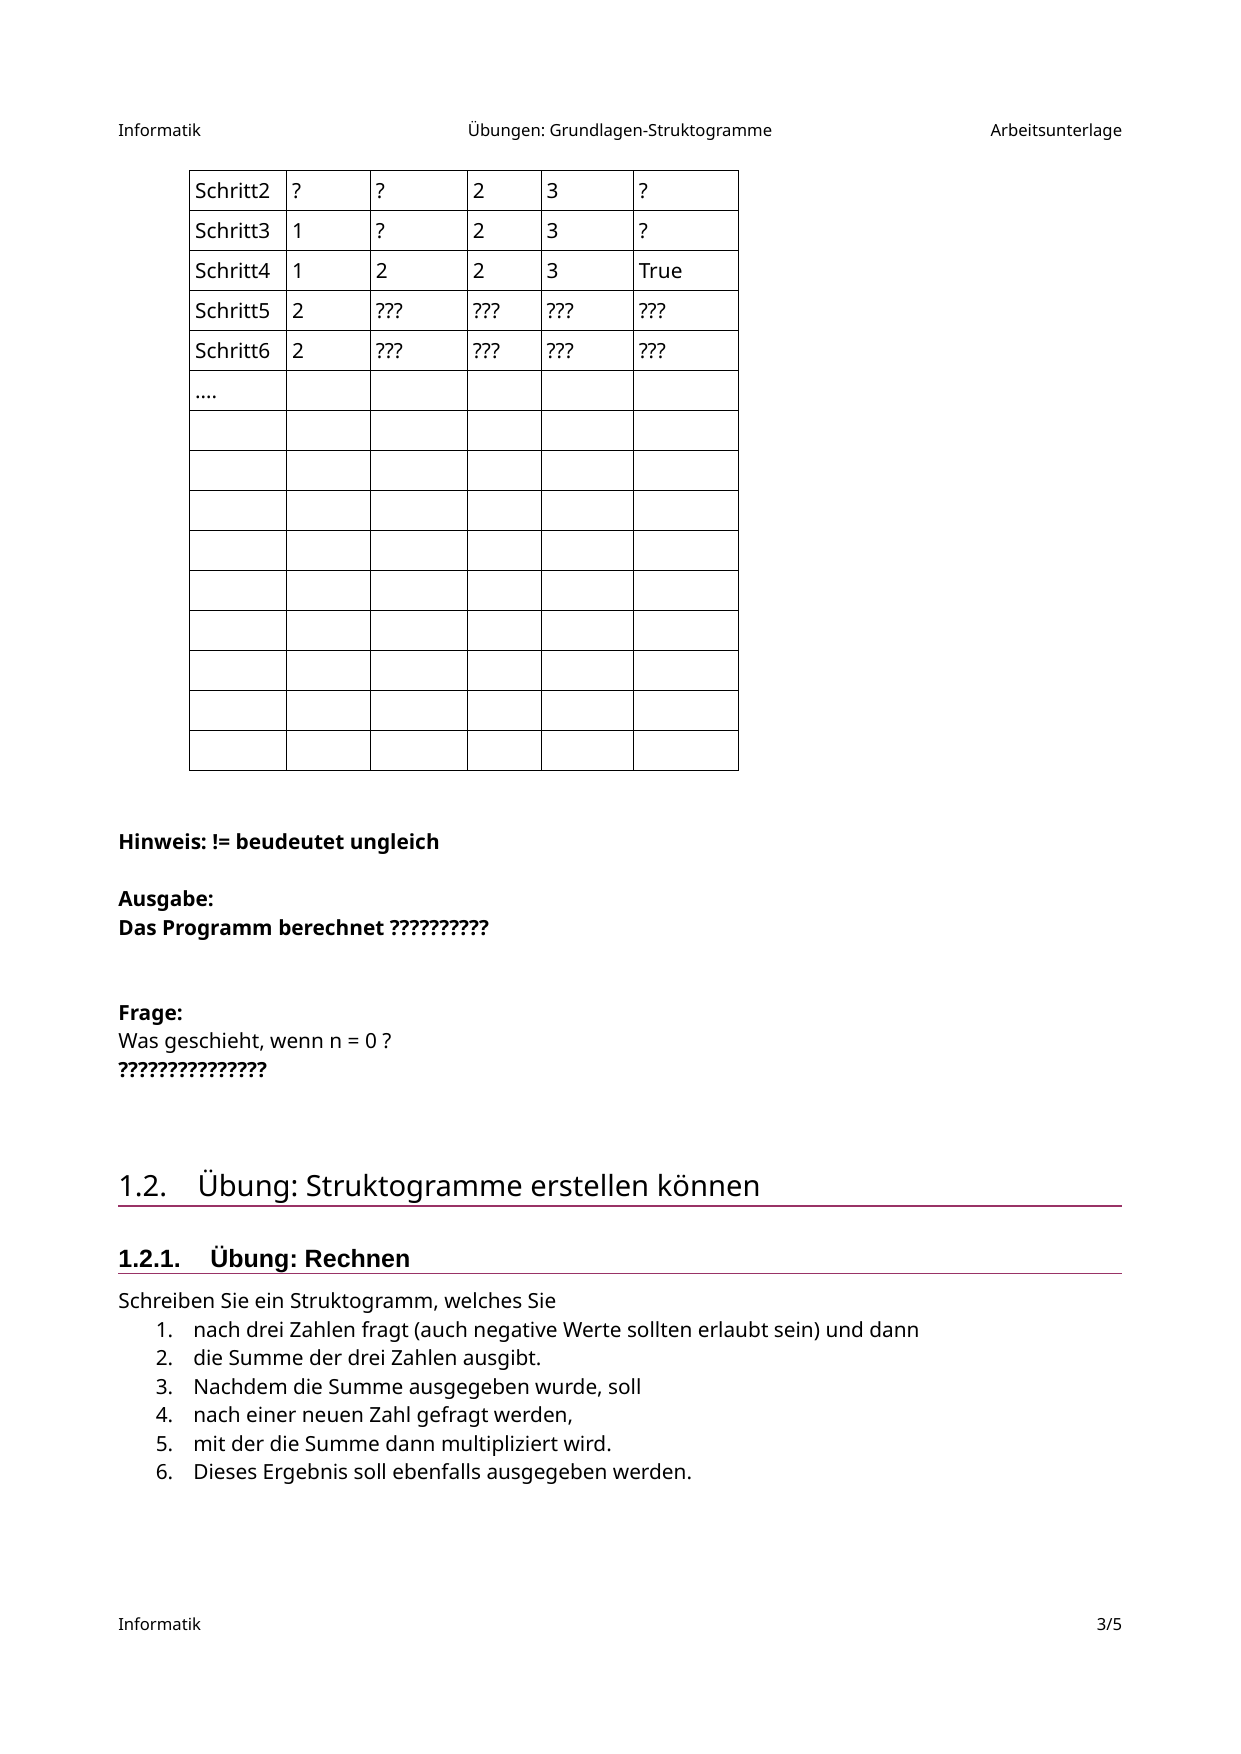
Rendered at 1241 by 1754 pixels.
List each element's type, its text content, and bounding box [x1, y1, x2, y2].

table_cell [287, 451, 370, 490]
table_cell [468, 731, 541, 770]
table_cell [190, 571, 286, 610]
table_cell 3 [542, 211, 633, 250]
table_cell [371, 651, 467, 690]
table_cell …. [190, 371, 286, 410]
table_cell [468, 411, 541, 450]
list nach einer neuen Zahl gefragt werden, [156, 1400, 1122, 1429]
table_cell [371, 411, 467, 450]
table_cell [542, 371, 633, 410]
table_cell [634, 611, 738, 650]
list nach drei Zahlen fragt (auch negative Werte sollten erlaubt sein) und dann [156, 1315, 1122, 1343]
table_cell Schritt3 [190, 211, 286, 250]
table_cell [634, 691, 738, 730]
table_cell [371, 531, 467, 570]
table_cell 2 [287, 331, 370, 370]
table_cell [542, 651, 633, 690]
table_cell Schritt2 [190, 171, 286, 210]
subtitle Übung: Rechnen [118, 1244, 1122, 1273]
table_cell [468, 691, 541, 730]
table_cell ??? [371, 291, 467, 330]
table_cell Schritt6 [190, 331, 286, 370]
table_cell [190, 451, 286, 490]
table_cell [634, 531, 738, 570]
text Was geschieht, wenn n = 0 ? [118, 1026, 1122, 1055]
table_cell [634, 371, 738, 410]
table_cell [542, 731, 633, 770]
table_cell True [634, 251, 738, 290]
table_cell [190, 731, 286, 770]
table_cell [287, 371, 370, 410]
table_cell 3 [542, 251, 633, 290]
text Frage: [118, 998, 1122, 1026]
table_cell ??? [634, 331, 738, 370]
table_cell ? [371, 171, 467, 210]
table_cell [287, 691, 370, 730]
table_cell [190, 651, 286, 690]
table_cell [468, 371, 541, 410]
text ??????????????? [118, 1055, 1122, 1083]
table_cell [634, 451, 738, 490]
table_cell [542, 451, 633, 490]
table_cell ??? [468, 331, 541, 370]
table_cell [190, 691, 286, 730]
table_cell 3 [542, 171, 633, 210]
table_cell [634, 731, 738, 770]
table_cell [371, 451, 467, 490]
table_cell Schritt4 [190, 251, 286, 290]
table_cell [287, 531, 370, 570]
table_cell [190, 611, 286, 650]
table_cell [542, 611, 633, 650]
table_cell [371, 571, 467, 610]
table_cell ??? [371, 331, 467, 370]
list die Summe der drei Zahlen ausgibt. [156, 1343, 1122, 1372]
table_cell [542, 531, 633, 570]
table_cell [287, 491, 370, 530]
text Schreiben Sie ein Struktogramm, welches Sie [118, 1287, 1122, 1315]
table_cell ? [634, 171, 738, 210]
table_cell [634, 411, 738, 450]
table_cell [190, 531, 286, 570]
table_cell ? [634, 211, 738, 250]
table_cell [287, 571, 370, 610]
table_cell ? [287, 171, 370, 210]
table_cell 2 [371, 251, 467, 290]
text Das Programm berechnet ?????????? [118, 913, 1122, 941]
table_cell [634, 651, 738, 690]
table_cell 1 [287, 251, 370, 290]
table_cell [468, 451, 541, 490]
table_cell [468, 491, 541, 530]
table_cell [542, 691, 633, 730]
table_cell [287, 411, 370, 450]
table_cell ??? [542, 331, 633, 370]
table_cell [287, 651, 370, 690]
subtitle Übung: Struktogramme erstellen können [118, 1165, 1122, 1205]
table_cell [634, 491, 738, 530]
table_cell [371, 371, 467, 410]
table_cell ??? [468, 291, 541, 330]
table_cell [190, 491, 286, 530]
table_cell 2 [287, 291, 370, 330]
table_cell 2 [468, 211, 541, 250]
table_cell [468, 651, 541, 690]
table_cell [634, 571, 738, 610]
list mit der die Summe dann multipliziert wird. [156, 1429, 1122, 1457]
table_cell [287, 731, 370, 770]
table_cell Schritt5 [190, 291, 286, 330]
table_cell [371, 731, 467, 770]
list Dieses Ergebnis soll ebenfalls ausgegeben werden. [156, 1457, 1122, 1486]
table_cell [371, 691, 467, 730]
table_cell ??? [634, 291, 738, 330]
text Ausgabe: [118, 884, 1122, 913]
table_cell [542, 491, 633, 530]
table_cell [371, 611, 467, 650]
table_cell ? [371, 211, 467, 250]
table_cell [190, 411, 286, 450]
table_cell 2 [468, 171, 541, 210]
table_cell ??? [542, 291, 633, 330]
table_cell [542, 411, 633, 450]
table_cell 1 [287, 211, 370, 250]
table_cell [468, 571, 541, 610]
table_cell [371, 491, 467, 530]
table_cell [468, 611, 541, 650]
list Nachdem die Summe ausgegeben wurde, soll [156, 1372, 1122, 1400]
table_cell [468, 531, 541, 570]
table_cell [542, 571, 633, 610]
text Hinweis: != beudeutet ungleich [118, 827, 1122, 856]
table_cell 2 [468, 251, 541, 290]
table_cell [287, 611, 370, 650]
